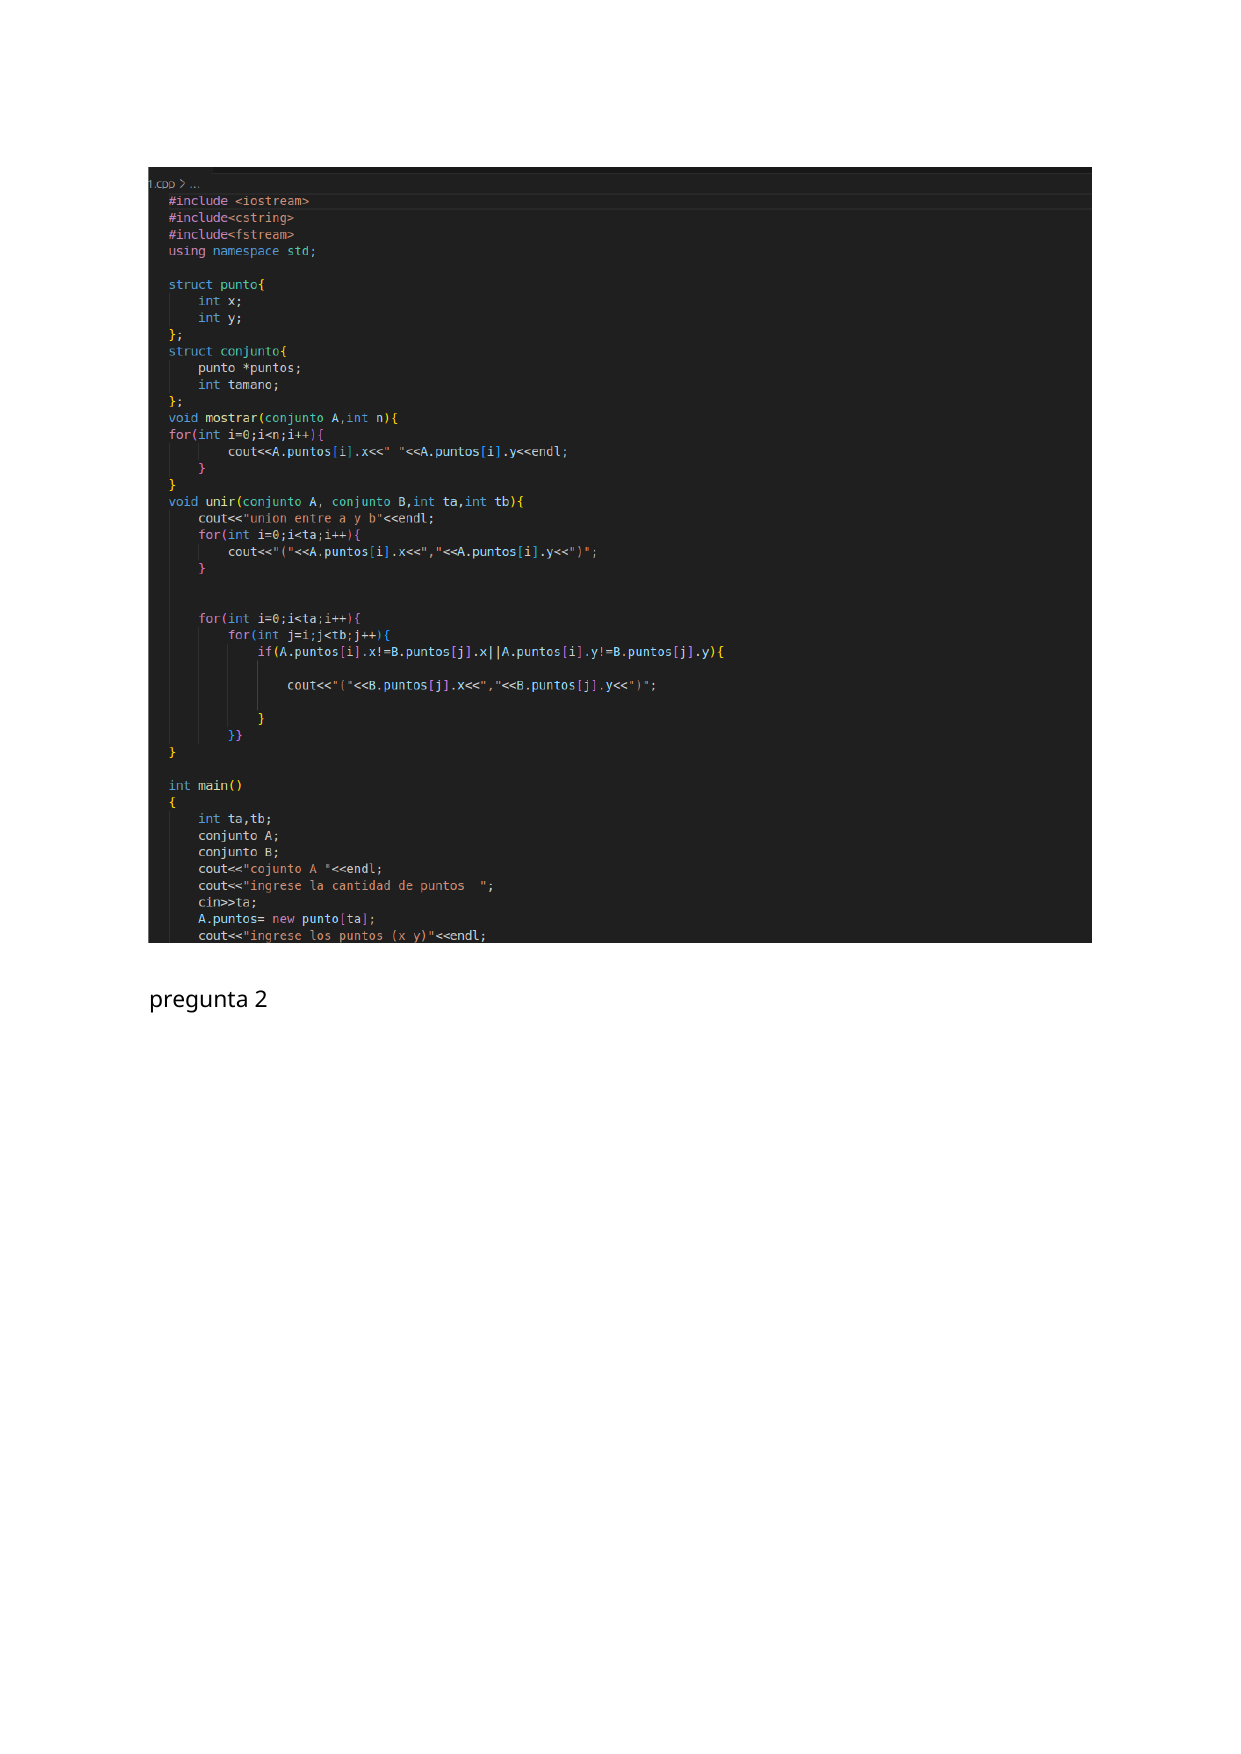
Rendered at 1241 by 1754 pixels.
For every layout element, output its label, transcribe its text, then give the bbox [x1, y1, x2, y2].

list pregunta 2 [149, 983, 1092, 1014]
picture [148, 167, 1092, 943]
